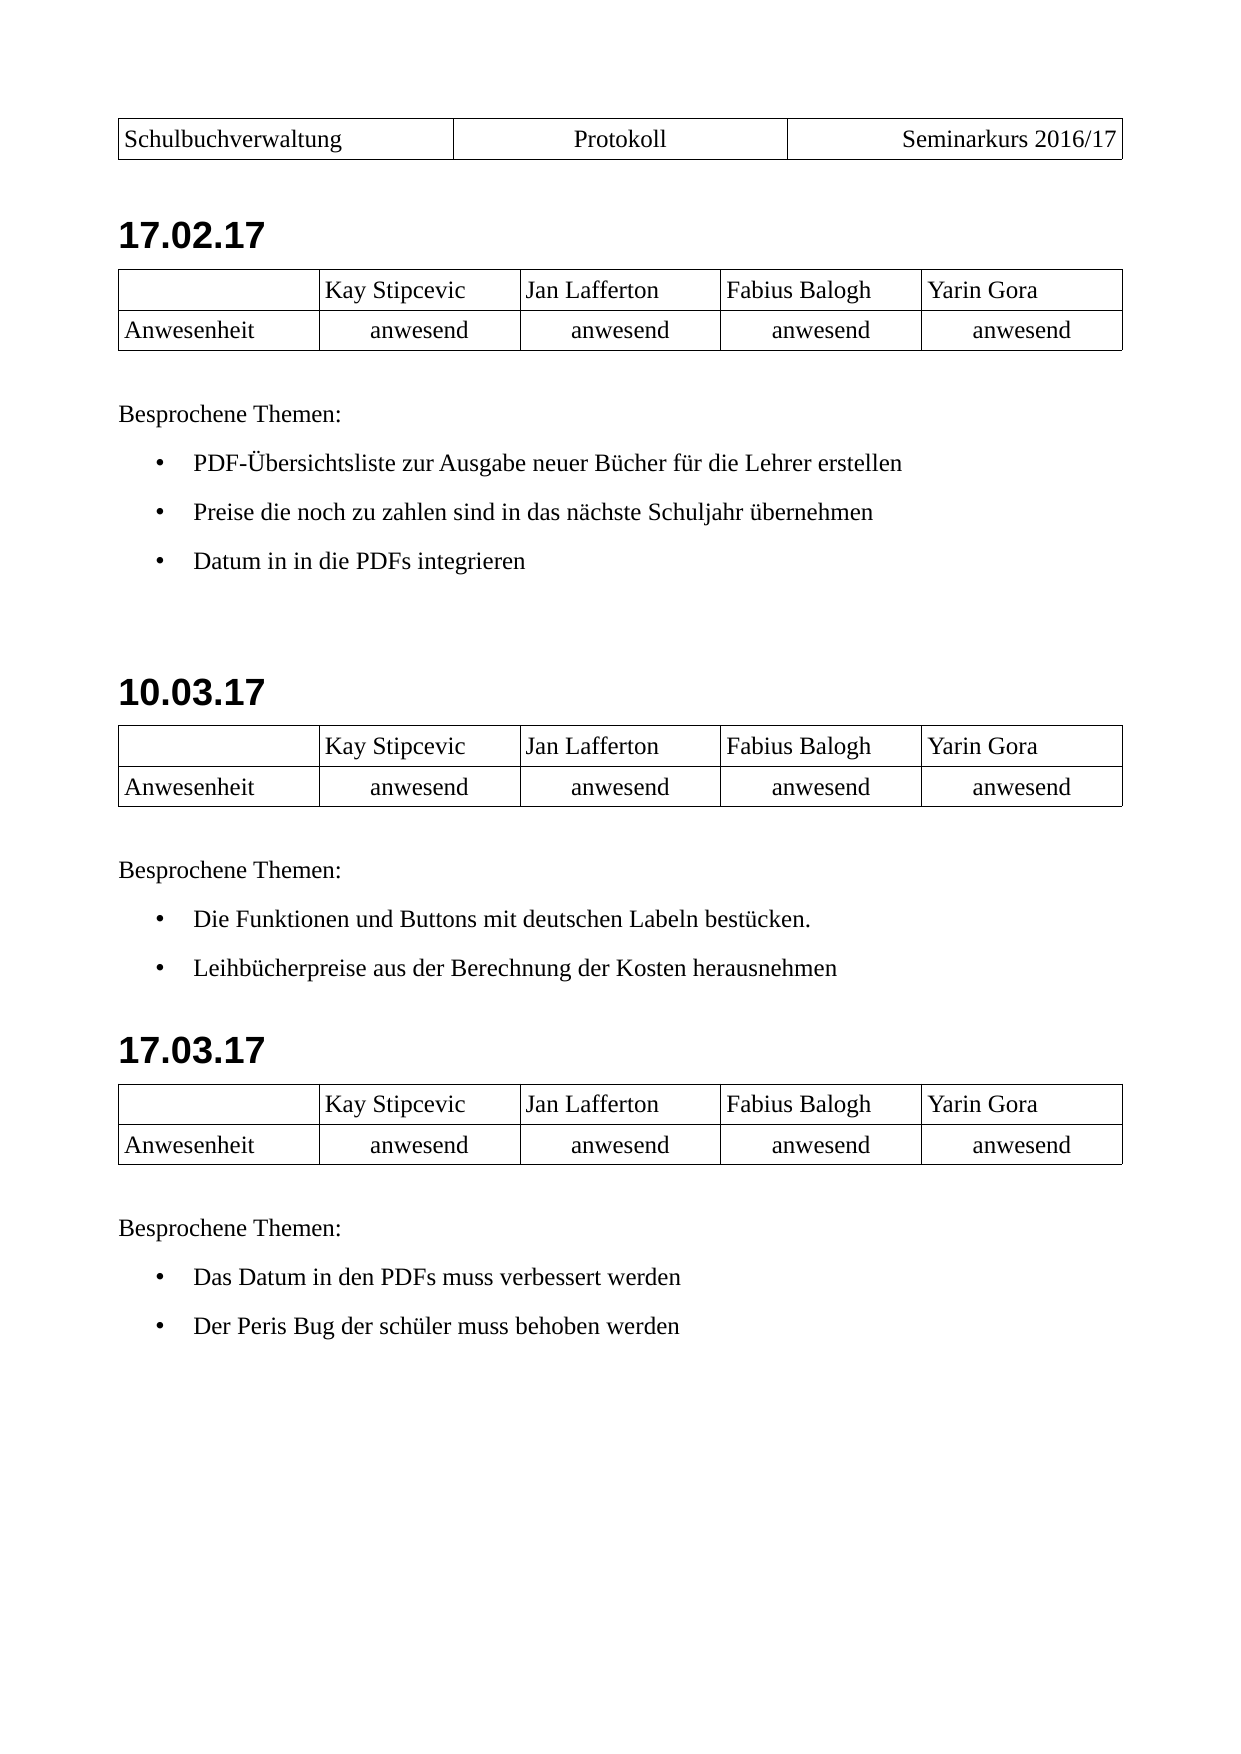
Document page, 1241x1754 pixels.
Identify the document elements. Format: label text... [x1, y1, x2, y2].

subtitle 17.02.17 [118, 213, 1122, 257]
table_cell Anwesenheit [119, 1125, 319, 1164]
table_header Fabius Balogh [721, 270, 921, 309]
table_cell anwesend [521, 311, 720, 350]
table_header Kay Stipcevic [320, 726, 520, 766]
table_header Yarin Gora [922, 1085, 1122, 1124]
list PDF-Übersichtsliste zur Ausgabe neuer Bücher für die Lehrer erstellen [156, 448, 1122, 477]
list Datum in in die PDFs integrieren [156, 546, 1122, 575]
list Das Datum in den PDFs muss verbessert werden [156, 1262, 1122, 1291]
table_cell Anwesenheit [119, 311, 319, 350]
table_cell anwesend [922, 311, 1122, 350]
table_cell anwesend [721, 1125, 921, 1164]
table_header [119, 1085, 319, 1124]
list Preise die noch zu zahlen sind in das nächste Schuljahr übernehmen [156, 497, 1122, 526]
table_cell anwesend [721, 767, 921, 806]
table_cell anwesend [922, 1125, 1122, 1164]
table_cell anwesend [922, 767, 1122, 806]
list Der Peris Bug der schüler muss behoben werden [156, 1311, 1122, 1340]
table_header Yarin Gora [922, 726, 1122, 766]
table_header Kay Stipcevic [320, 1085, 520, 1124]
table_header Fabius Balogh [721, 726, 921, 766]
table_header Yarin Gora [922, 270, 1122, 309]
table_header Jan Lafferton [521, 726, 720, 766]
table_header [119, 270, 319, 309]
table_header Jan Lafferton [521, 270, 720, 309]
table_header Fabius Balogh [721, 1085, 921, 1124]
table_cell anwesend [320, 311, 520, 350]
table_header Kay Stipcevic [320, 270, 520, 309]
table_cell anwesend [521, 1125, 720, 1164]
text Besprochene Themen: [118, 1213, 1122, 1242]
text Besprochene Themen: [118, 399, 1122, 428]
table_cell Anwesenheit [119, 767, 319, 806]
list Die Funktionen und Buttons mit deutschen Labeln bestücken. [156, 904, 1122, 933]
table_cell anwesend [721, 311, 921, 350]
text Besprochene Themen: [118, 855, 1122, 884]
table_cell anwesend [320, 1125, 520, 1164]
table_cell anwesend [320, 767, 520, 806]
subtitle 17.03.17 [118, 1027, 1122, 1071]
list Leihbücherpreise aus der Berechnung der Kosten herausnehmen [156, 953, 1122, 982]
table_cell anwesend [521, 767, 720, 806]
table_header [119, 726, 319, 766]
table_header Jan Lafferton [521, 1085, 720, 1124]
subtitle 10.03.17 [118, 669, 1122, 713]
